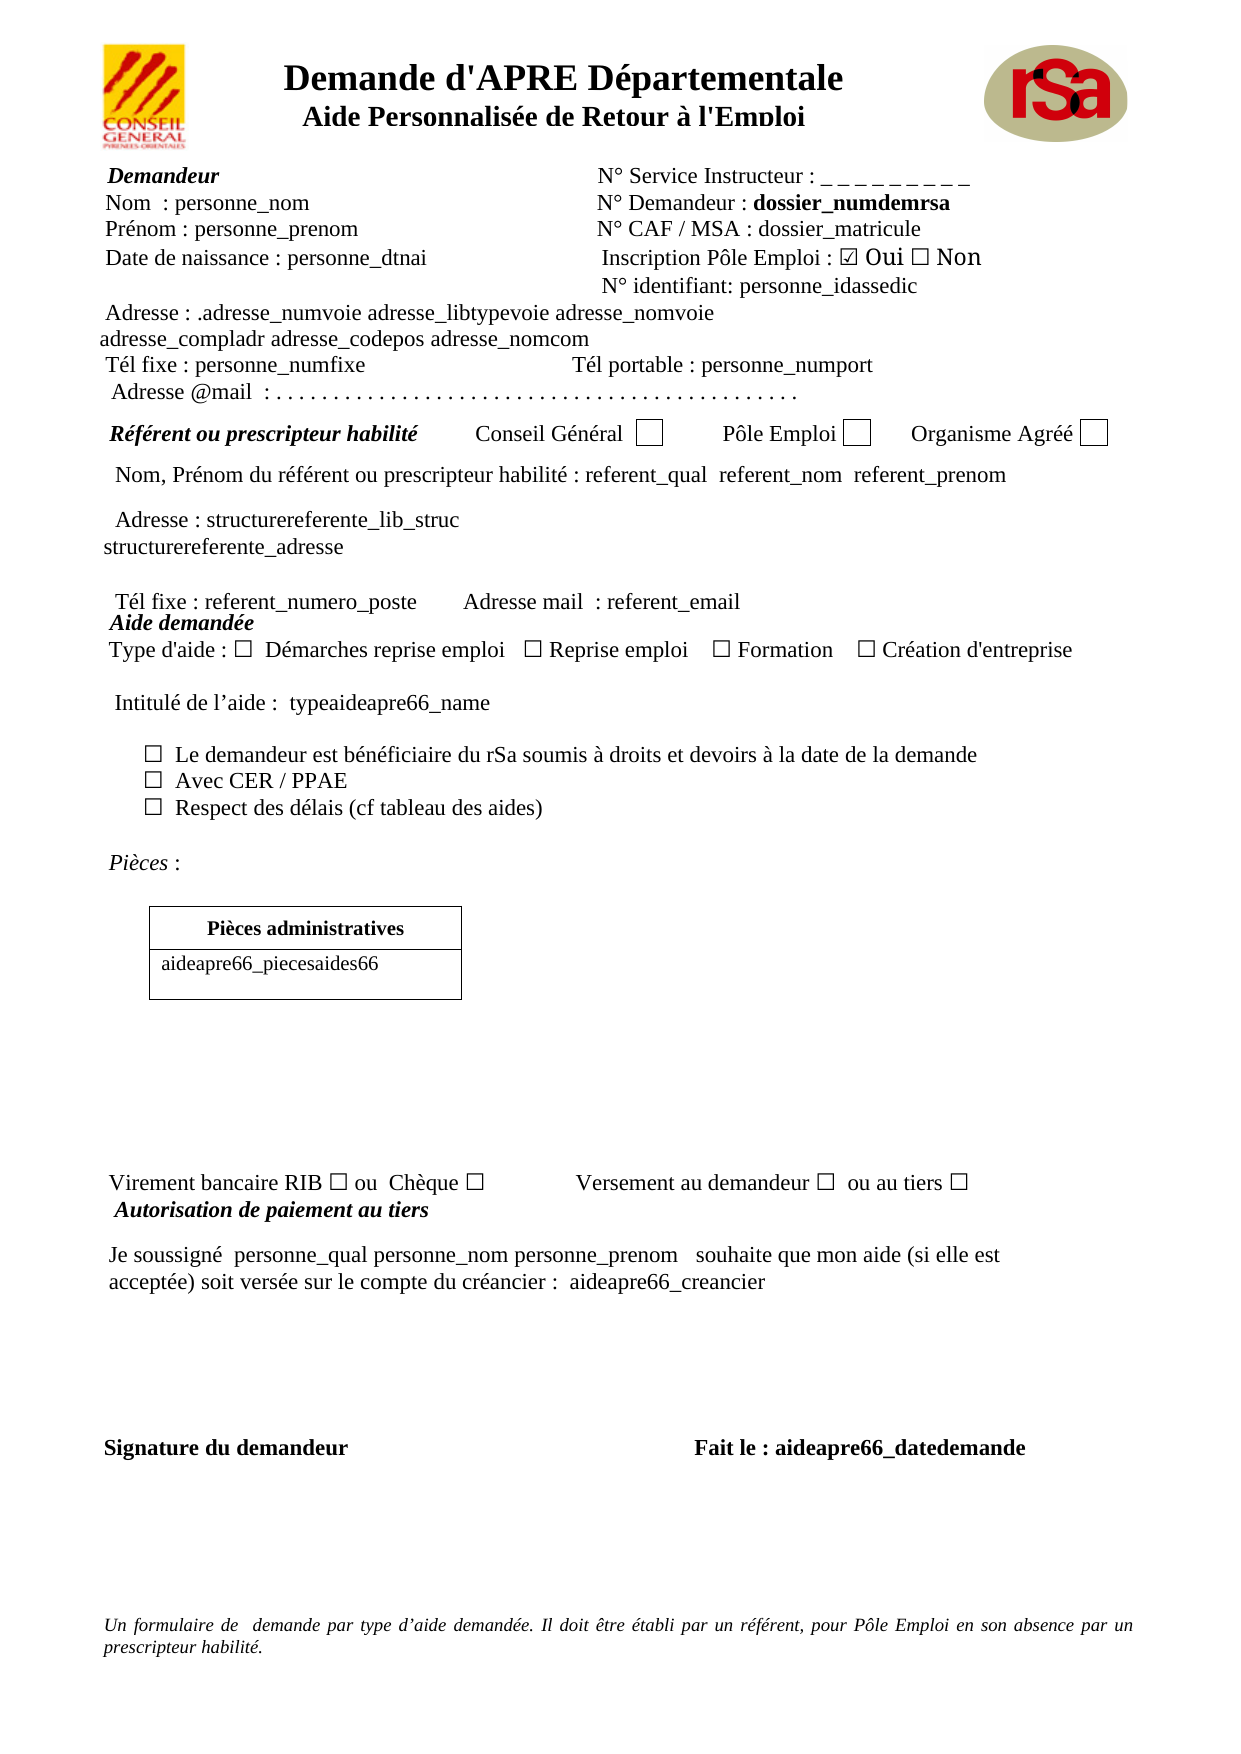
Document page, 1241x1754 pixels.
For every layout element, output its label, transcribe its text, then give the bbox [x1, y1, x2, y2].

text ☐ Respect des délais (cf tableau des aides) [103, 794, 1131, 820]
text acceptée) soit versée sur le compte du créancier : aideapre66_creancier [103, 1268, 1131, 1294]
text ☐ Le demandeur est bénéficiaire du rSa soumis à droits et devoirs à la date de la demande [103, 741, 1131, 768]
text Type d'aide : ☐ Démarches reprise emploi ☐ Reprise emploi ☐ Formation ☐ Création d'entreprise [103, 636, 1131, 662]
text Nom, Prénom du référent ou prescripteur habilité : referent_qual referent_nom referent_prenom [103, 461, 1128, 487]
text Signature du demandeur Fait le : aideapre66_datedemande [103, 1434, 1134, 1461]
text Aide Personnalisée de Retour à l'Emploi [127, 99, 1059, 126]
text ☐ Avec CER / PPAE [103, 768, 1131, 794]
text Pièces : [103, 849, 1131, 875]
table_header Pièces administratives [150, 907, 461, 949]
text N° identifiant: personne_idassedic [99, 272, 1127, 299]
text Adresse : structurereferente_lib_struc [103, 506, 1128, 533]
text Prénom : personne_prenom N° CAF / MSA : dossier_matricule [99, 215, 1127, 241]
text Aide demandée [103, 609, 1131, 636]
text Tél fixe : personne_numfixe Tél portable : personne_numport [99, 352, 1127, 378]
text Je soussigné personne_qual personne_nom personne_prenom souhaite que mon aide (si elle est [103, 1241, 1131, 1268]
text Référent ou prescripteur habilité Conseil Général Pôle Emploi Organisme Agréé [103, 418, 1128, 447]
text Demandeur N° Service Instructeur : _ _ _ _ _ _ _ _ _ [99, 162, 1127, 188]
text adresse_compladr adresse_codepos adresse_nomcom [99, 325, 1127, 352]
text Adresse @mail : . . . . . . . . . . . . . . . . . . . . . . . . . . . . . . . . . . . . . . . . . . . . . . [99, 378, 1127, 404]
text Adresse : .adresse_numvoie adresse_libtypevoie adresse_nomvoie [99, 299, 1127, 325]
picture [100, 42, 189, 151]
text structurereferente_adresse [103, 533, 1128, 559]
text Tél fixe : referent_numero_poste Adresse mail : referent_email [103, 588, 1128, 609]
text Virement bancaire RIB ☐ ou Chèque ☐ Versement au demandeur ☐ ou au tiers ☐ [103, 1169, 1131, 1196]
text Demande d'APRE Départementale [127, 56, 1059, 99]
text Intitulé de l’aide : typeaideapre66_name [103, 688, 1131, 715]
text Date de naissance : personne_dtnai Inscription Pôle Emploi : ☑ Oui ☐ Non [99, 241, 1127, 272]
text Nom : personne_nom N° Demandeur : dossier_numdemrsa [99, 188, 1127, 215]
text Autorisation de paiement au tiers [103, 1196, 1131, 1222]
table_cell aideapre66_piecesaides66 [150, 950, 461, 998]
